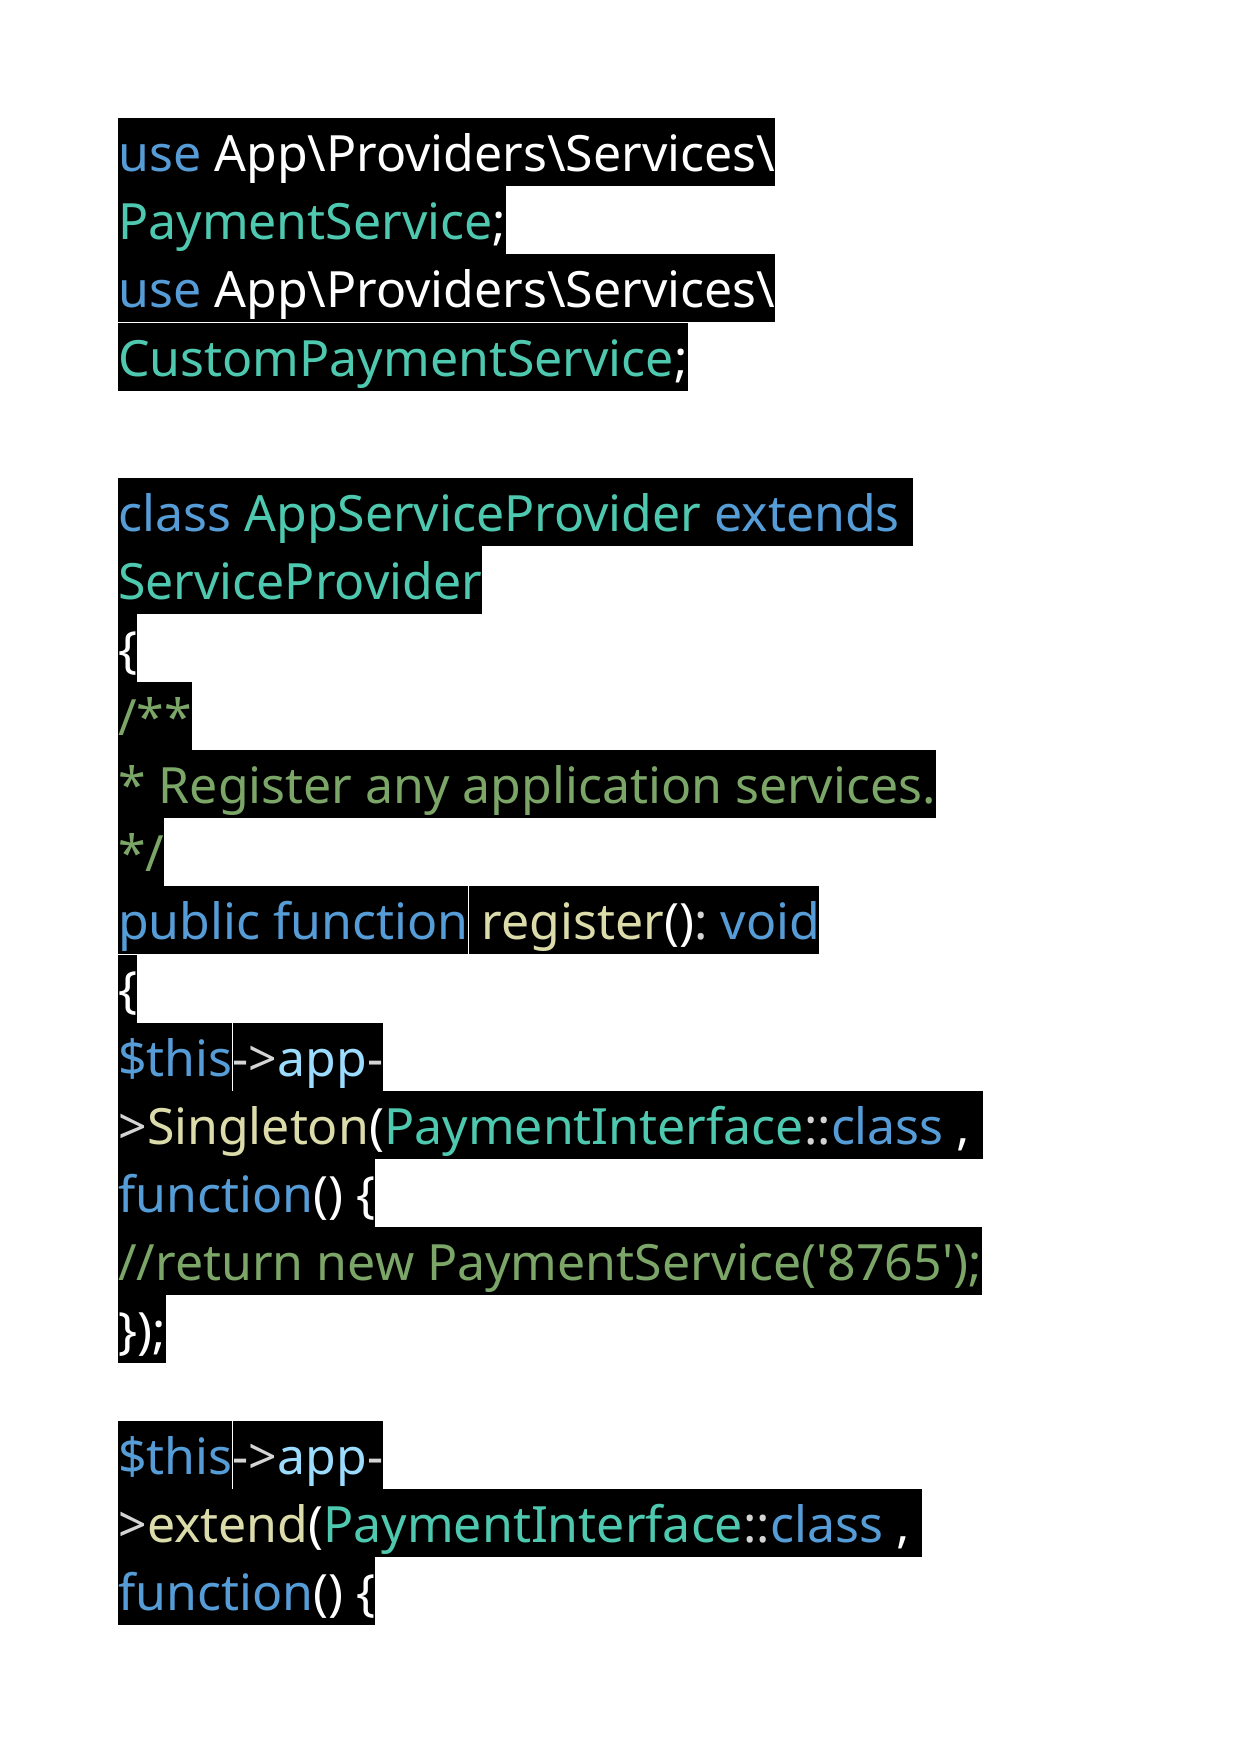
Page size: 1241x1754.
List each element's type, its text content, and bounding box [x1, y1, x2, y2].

text /** [118, 682, 1122, 750]
text { [118, 954, 1122, 1023]
text public function register(): void [118, 886, 1122, 954]
text */ [118, 818, 1122, 886]
text $this->app->extend(PaymentInterface::class , function() { [118, 1421, 1122, 1625]
text use App\Providers\Services\CustomPaymentService; [118, 254, 1122, 391]
text { [118, 614, 1122, 682]
text //return new PaymentService('8765'); [118, 1227, 1122, 1295]
text $this->app->Singleton(PaymentInterface::class , function() { [118, 1023, 1122, 1227]
text * Register any application services. [118, 750, 1122, 818]
text class AppServiceProvider extends ServiceProvider [118, 478, 1122, 614]
text use App\Providers\Services\PaymentService; [118, 118, 1122, 254]
text }); [118, 1295, 1122, 1363]
